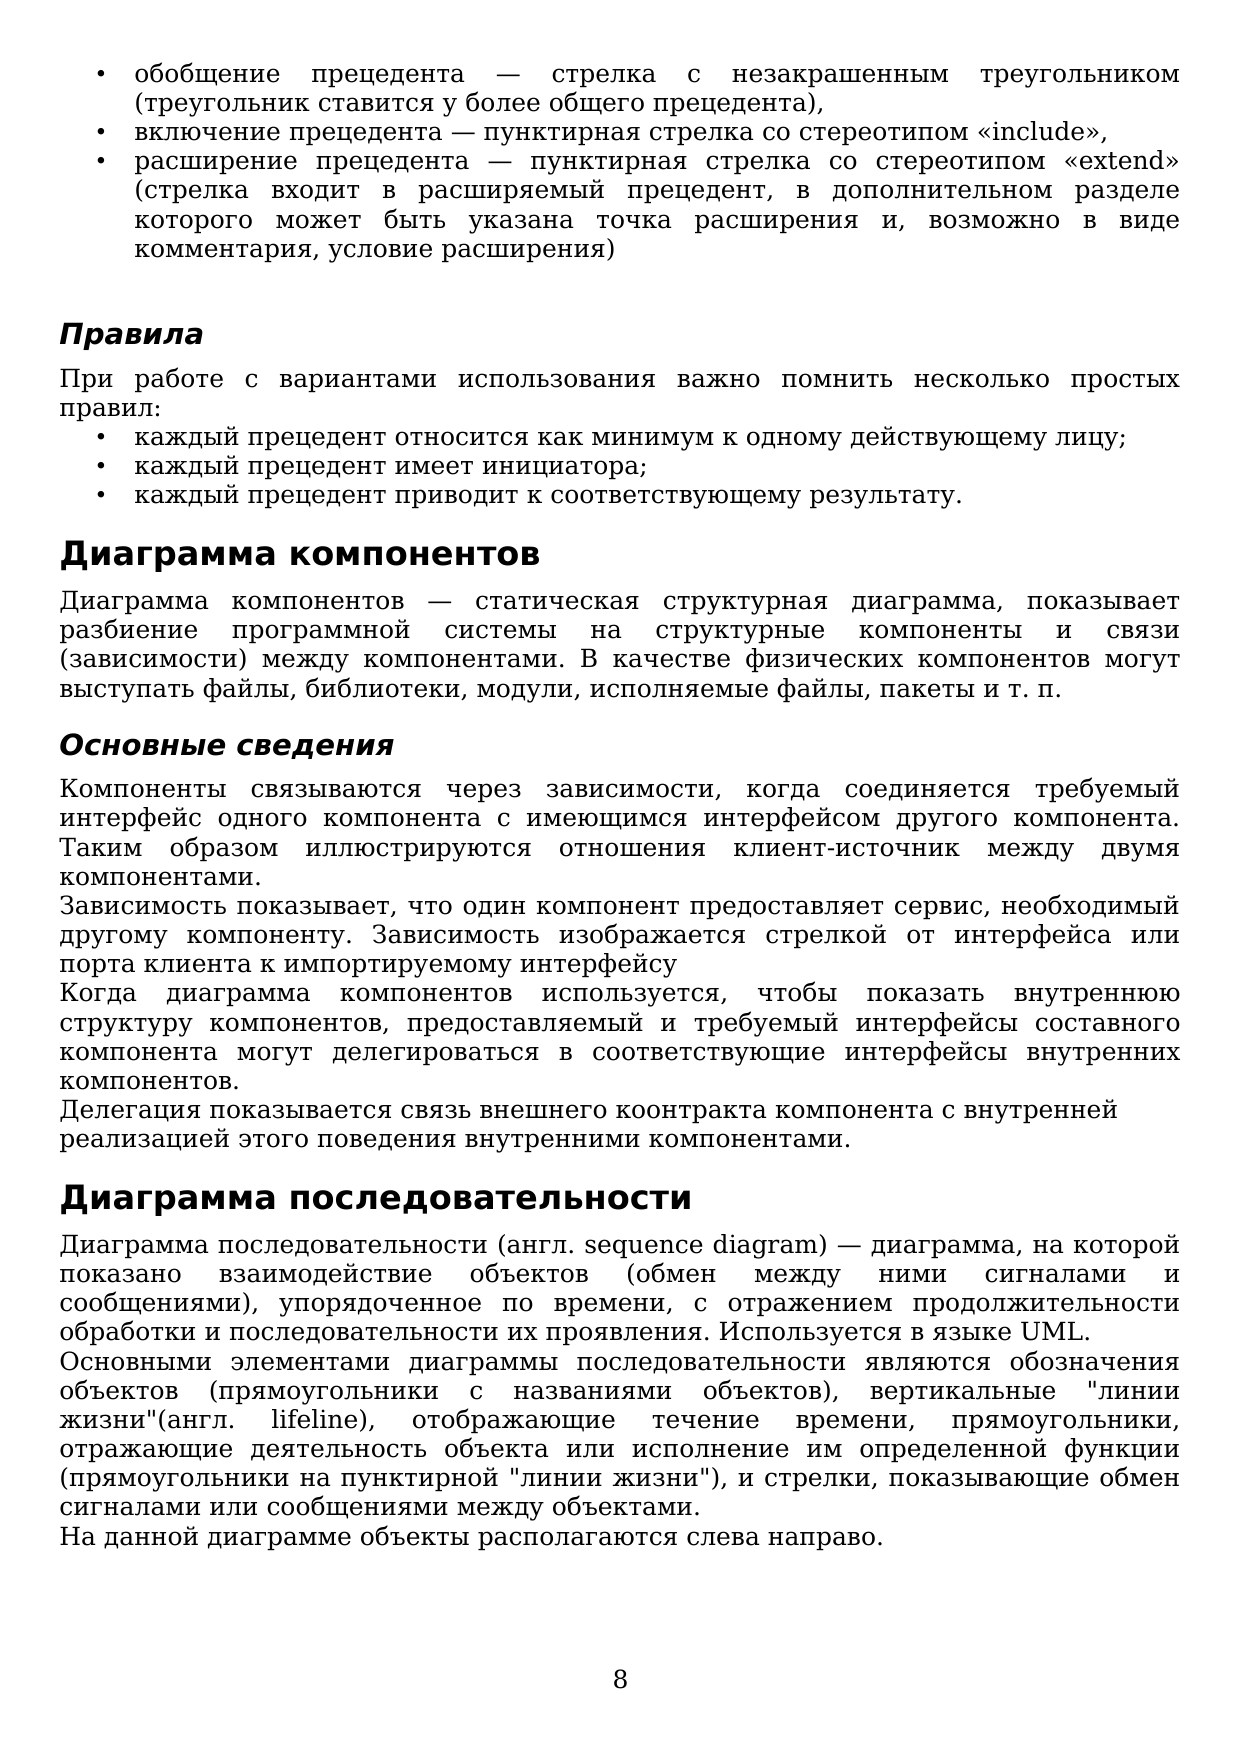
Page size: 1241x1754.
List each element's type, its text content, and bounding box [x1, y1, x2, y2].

text Компоненты связываются через зависимости, когда соединяется требуемый интерфейс одного компонента с имеющимся интерфейсом другого компонента. Таким образом иллюстрируются отношения клиент-источник между двумя компонентами. [59, 774, 1181, 891]
list каждый прецедент относится как минимум к одному действующему лицу; [97, 422, 1181, 451]
text Зависимость показывает, что один компонент предоставляет сервис, необходимый другому компоненту. Зависимость изображается стрелкой от интерфейса или порта клиента к импортируемому интерфейсу [59, 891, 1181, 978]
subtitle Диаграмма компонентов [59, 535, 1181, 574]
subtitle Правила [59, 317, 1181, 351]
text При работе с вариантами использования важно помнить несколько простых правил: [59, 364, 1181, 422]
subtitle Диаграмма последовательности [59, 1178, 1181, 1218]
list каждый прецедент имеет инициатора; [97, 451, 1181, 481]
text Когда диаграмма компонентов используется, чтобы показать внутреннюю структуру компонентов, предоставляемый и требуемый интерфейсы составного компонента могут делегироваться в соответствующие интерфейсы внутренних компонентов. [59, 978, 1181, 1095]
text Диаграмма последовательности (англ. sequence diagram) — диаграмма, на которой показано взаимодействие объектов (обмен между ними сигналами и сообщениями), упорядоченное по времени, с отражением продолжительности обработки и последовательности их проявления. Используется в языке UML. [59, 1230, 1181, 1347]
list каждый прецедент приводит к соответствующему результату. [97, 481, 1181, 510]
list расширение прецедента — пунктирная стрелка со стереотипом «extend» (стрелка входит в расширяемый прецедент, в дополнительном разделе которого может быть указана точка расширения и, возможно в виде комментария, условие расширения) [97, 147, 1181, 263]
text Основными элементами диаграммы последовательности являются обозначения объектов (прямоугольники с названиями объектов), вертикальные "линии жизни"(англ. lifeline), отображающие течение времени, прямоугольники, отражающие деятельность объекта или исполнение им определенной функции (прямоугольники на пунктирной "линии жизни"), и стрелки, показывающие обмен сигналами или сообщениями между объектами. [59, 1347, 1181, 1522]
list обобщение прецедента — стрелка с незакрашенным треугольником (треугольник ставится у более общего прецедента), [97, 59, 1181, 117]
text Диаграмма компонентов — статическая структурная диаграмма, показывает разбиение программной системы на структурные компоненты и связи (зависимости) между компонентами. В качестве физических компонентов могут выступать файлы, библиотеки, модули, исполняемые файлы, пакеты и т. п. [59, 586, 1181, 703]
text Делегация показывается связь внешнего коонтракта компонента с внутренней реализацией этого поведения внутренними компонентами. [59, 1095, 1181, 1153]
text На данной диаграмме объекты располагаются слева направо. [59, 1522, 1181, 1551]
subtitle Основные сведения [59, 728, 1181, 762]
list включение прецедента — пунктирная стрелка со стереотипом «include», [97, 117, 1181, 147]
